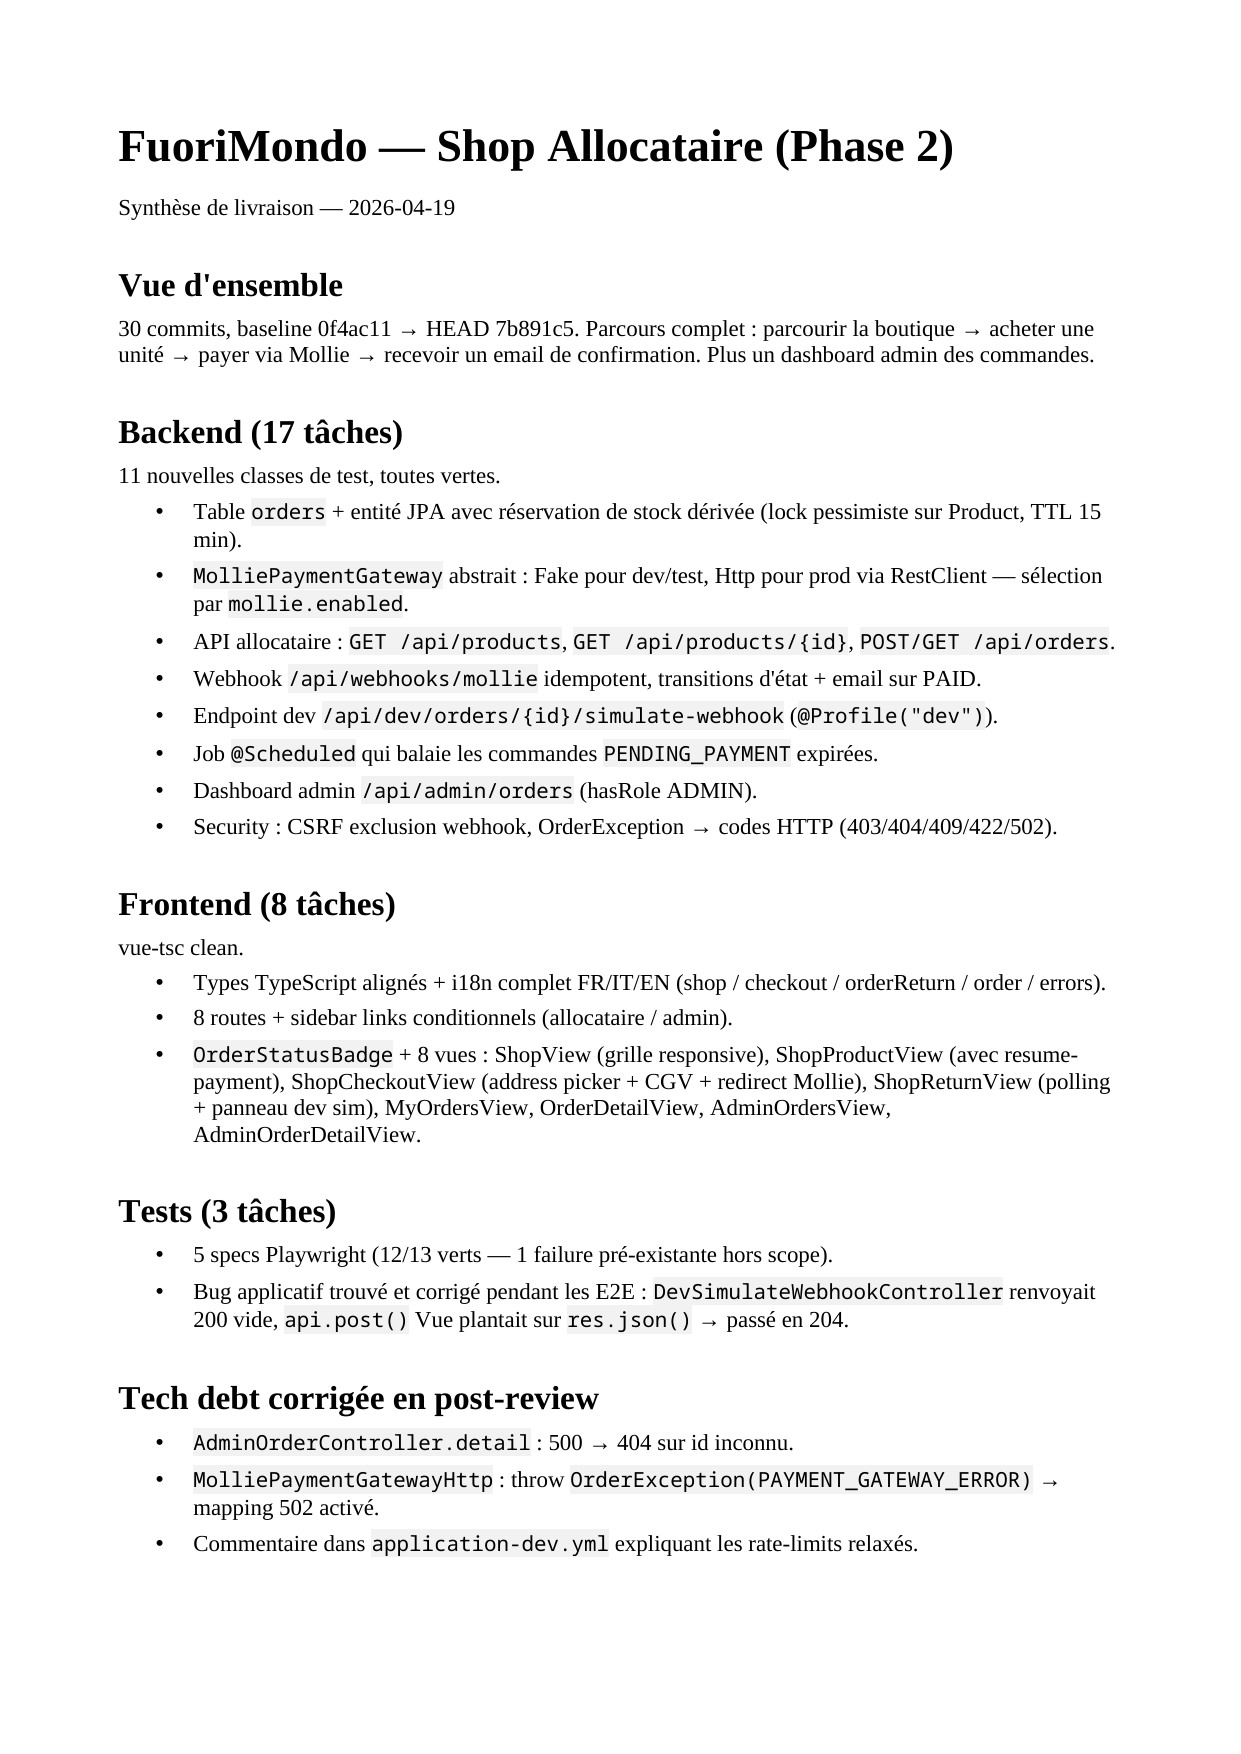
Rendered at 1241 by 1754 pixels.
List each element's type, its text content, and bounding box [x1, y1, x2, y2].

list Job @Scheduled qui balaie les commandes PENDING_PAYMENT expirées. [156, 739, 1122, 767]
text Synthèse de livraison — 2026-04-19 [118, 194, 1122, 221]
list OrderStatusBadge + 8 vues : ShopView (grille responsive), ShopProductView (avec resume-payment), ShopCheckoutView (address picker + CGV + redirect Mollie), ShopReturnView (polling + panneau dev sim), MyOrdersView, OrderDetailView, AdminOrdersView, AdminOrderDetailView. [156, 1040, 1122, 1147]
subtitle Tech debt corrigée en post-review [118, 1378, 1122, 1416]
list Bug applicatif trouvé et corrigé pendant les E2E : DevSimulateWebhookController renvoyait 200 vide, api.post() Vue plantait sur res.json() → passé en 204. [156, 1277, 1122, 1334]
subtitle Tests (3 tâches) [118, 1191, 1122, 1230]
title FuoriMondo — Shop Allocataire (Phase 2) [118, 118, 1122, 171]
text 30 commits, baseline 0f4ac11 → HEAD 7b891c5. Parcours complet : parcourir la boutique → acheter une unité → payer via Mollie → recevoir un email de confirmation. Plus un dashboard admin des commandes. [118, 315, 1122, 368]
list Webhook /api/webhooks/mollie idempotent, transitions d'état + email sur PAID. [156, 664, 1122, 693]
subtitle Vue d'ensemble [118, 265, 1122, 303]
list 5 specs Playwright (12/13 verts — 1 failure pré-existante hors scope). [156, 1242, 1122, 1268]
list AdminOrderController.detail : 500 → 404 sur id inconnu. [156, 1428, 1122, 1456]
text 11 nouvelles classes de test, toutes vertes. [118, 462, 1122, 489]
list API allocataire : GET /api/products, GET /api/products/{id}, POST/GET /api/orders. [156, 627, 1122, 655]
list Endpoint dev /api/dev/orders/{id}/simulate-webhook (@Profile("dev")). [156, 701, 1122, 730]
text vue-tsc clean. [118, 934, 1122, 960]
list Security : CSRF exclusion webhook, OrderException → codes HTTP (403/404/409/422/502). [156, 813, 1122, 840]
list MolliePaymentGatewayHttp : throw OrderException(PAYMENT_GATEWAY_ERROR) → mapping 502 activé. [156, 1465, 1122, 1520]
subtitle Frontend (8 tâches) [118, 884, 1122, 922]
list MolliePaymentGateway abstrait : Fake pour dev/test, Http pour prod via RestClient — sélection par mollie.enabled. [156, 561, 1122, 618]
list Types TypeScript alignés + i18n complet FR/IT/EN (shop / checkout / orderReturn / order / errors). [156, 969, 1122, 996]
list Dashboard admin /api/admin/orders (hasRole ADMIN). [156, 776, 1122, 804]
list Commentaire dans application-dev.yml expliquant les rate-limits relaxés. [156, 1529, 1122, 1557]
list Table orders + entité JPA avec réservation de stock dérivée (lock pessimiste sur Product, TTL 15 min). [156, 497, 1122, 552]
list 8 routes + sidebar links conditionnels (allocataire / admin). [156, 1004, 1122, 1031]
subtitle Backend (17 tâches) [118, 412, 1122, 451]
